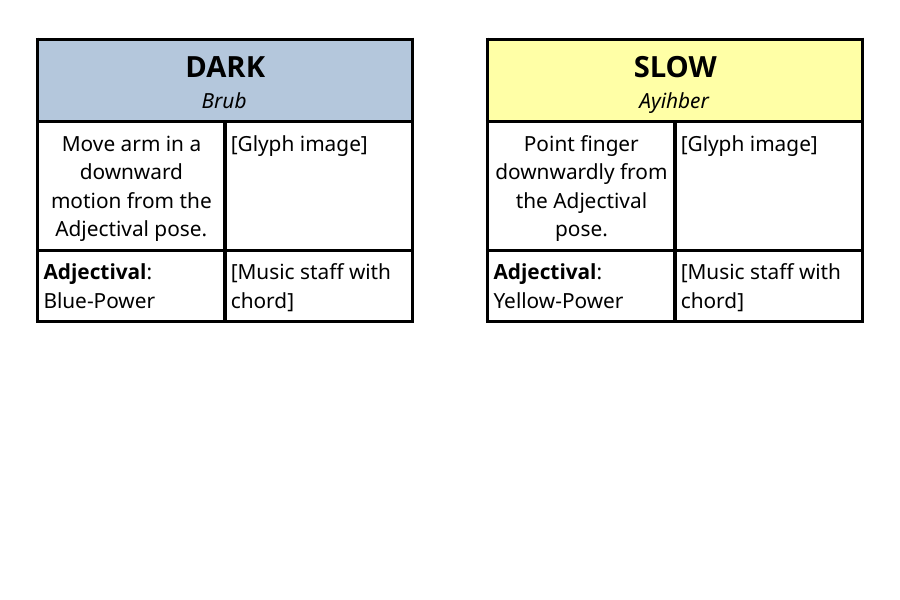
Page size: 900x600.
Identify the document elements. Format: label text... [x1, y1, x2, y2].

table_cell Move arm in a downward motion from the Adjectival pose. [39, 123, 223, 248]
table_header DARK Brub [39, 41, 411, 120]
table_cell Adjectival: Yellow-Power [489, 252, 673, 320]
table_cell [Music staff with chord] [677, 252, 861, 320]
table_cell [Glyph image] [227, 123, 411, 248]
table_cell [Music staff with chord] [227, 252, 411, 320]
table_cell Adjectival: Blue-Power [39, 252, 223, 320]
table_cell [Glyph image] [677, 123, 861, 248]
table_cell Point finger downwardly from the Adjectival pose. [489, 123, 673, 248]
table_header SLOW Ayihber [489, 41, 861, 120]
